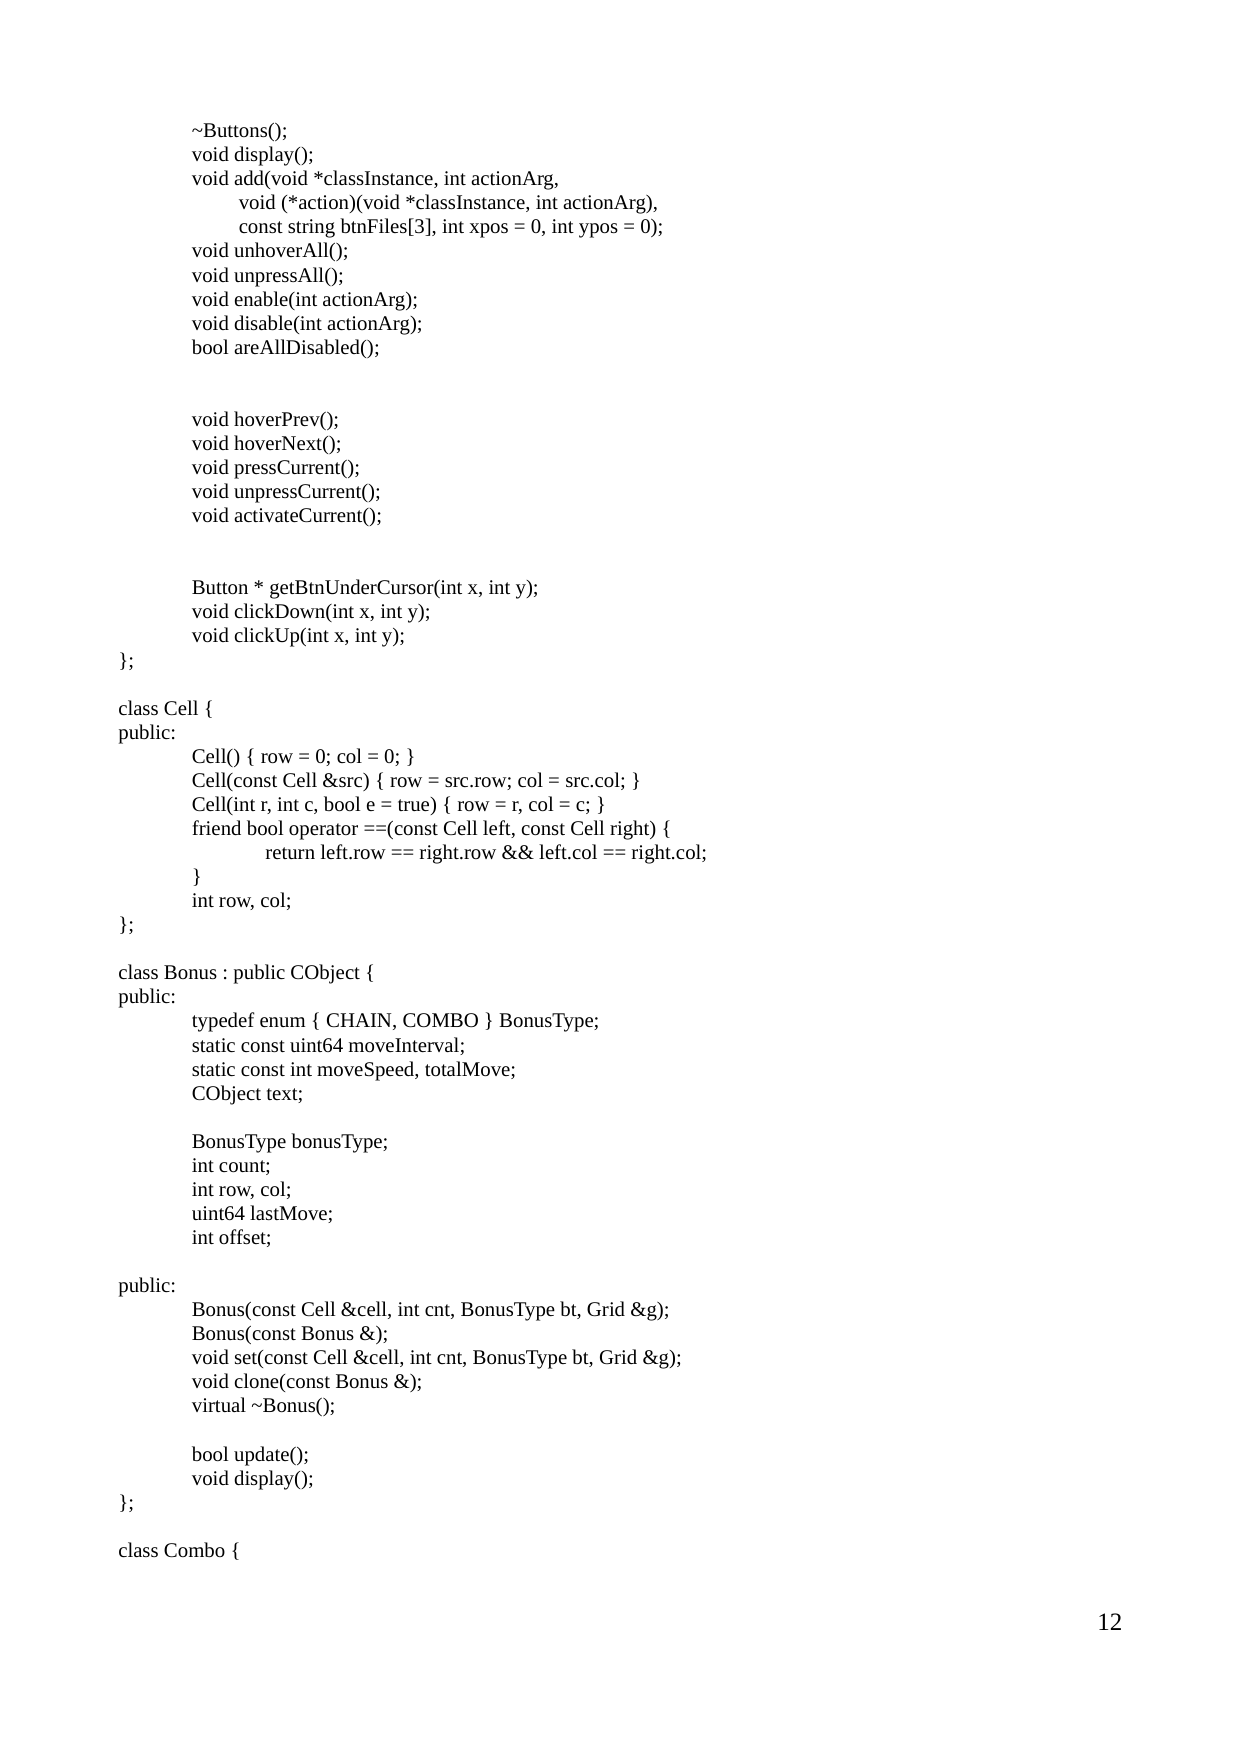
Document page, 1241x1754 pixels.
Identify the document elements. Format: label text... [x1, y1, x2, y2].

text virtual ~Bonus(); [118, 1393, 1122, 1417]
text void unpressCurrent(); [118, 479, 1122, 503]
text void set(const Cell &cell, int cnt, BonusType bt, Grid &g); [118, 1345, 1122, 1369]
text void hoverPrev(); [118, 407, 1122, 431]
text int offset; [118, 1225, 1122, 1249]
text static const uint64 moveInterval; [118, 1032, 1122, 1057]
text uint64 lastMove; [118, 1201, 1122, 1225]
text void activateCurrent(); [118, 503, 1122, 527]
text class Combo { [118, 1538, 1122, 1562]
text class Bonus : public CObject { [118, 960, 1122, 984]
text void hoverNext(); [118, 431, 1122, 455]
text CObject text; [118, 1081, 1122, 1105]
text void clone(const Bonus &); [118, 1369, 1122, 1393]
text }; [118, 647, 1122, 672]
text }; [118, 912, 1122, 936]
text } [118, 864, 1122, 888]
text void clickUp(int x, int y); [118, 623, 1122, 647]
text public: [118, 1273, 1122, 1297]
text bool update(); [118, 1442, 1122, 1466]
text return left.row == right.row && left.col == right.col; [118, 840, 1122, 864]
text int count; [118, 1153, 1122, 1177]
text const string btnFiles[3], int xpos = 0, int ypos = 0); [118, 214, 1122, 238]
text friend bool operator ==(const Cell left, const Cell right) { [118, 816, 1122, 840]
text public: [118, 720, 1122, 744]
text void unpressAll(); [118, 262, 1122, 287]
text Cell(const Cell &src) { row = src.row; col = src.col; } [118, 768, 1122, 792]
text BonusType bonusType; [118, 1129, 1122, 1153]
text int row, col; [118, 1177, 1122, 1201]
text void unhoverAll(); [118, 238, 1122, 262]
text bool areAllDisabled(); [118, 335, 1122, 359]
text void display(); [118, 142, 1122, 166]
text class Cell { [118, 696, 1122, 720]
text Bonus(const Bonus &); [118, 1321, 1122, 1345]
text void pressCurrent(); [118, 455, 1122, 479]
text void add(void *classInstance, int actionArg, [118, 166, 1122, 190]
text void (*action)(void *classInstance, int actionArg), [118, 190, 1122, 214]
text static const int moveSpeed, totalMove; [118, 1057, 1122, 1081]
text Cell(int r, int c, bool e = true) { row = r, col = c; } [118, 792, 1122, 816]
text void enable(int actionArg); [118, 287, 1122, 311]
text ~Buttons(); [118, 118, 1122, 142]
text void disable(int actionArg); [118, 311, 1122, 335]
text typedef enum { CHAIN, COMBO } BonusType; [118, 1008, 1122, 1032]
text int row, col; [118, 888, 1122, 912]
text Bonus(const Cell &cell, int cnt, BonusType bt, Grid &g); [118, 1297, 1122, 1321]
text Button * getBtnUnderCursor(int x, int y); [118, 575, 1122, 599]
text Cell() { row = 0; col = 0; } [118, 744, 1122, 768]
text }; [118, 1490, 1122, 1514]
text void clickDown(int x, int y); [118, 599, 1122, 623]
text void display(); [118, 1466, 1122, 1490]
text public: [118, 984, 1122, 1008]
